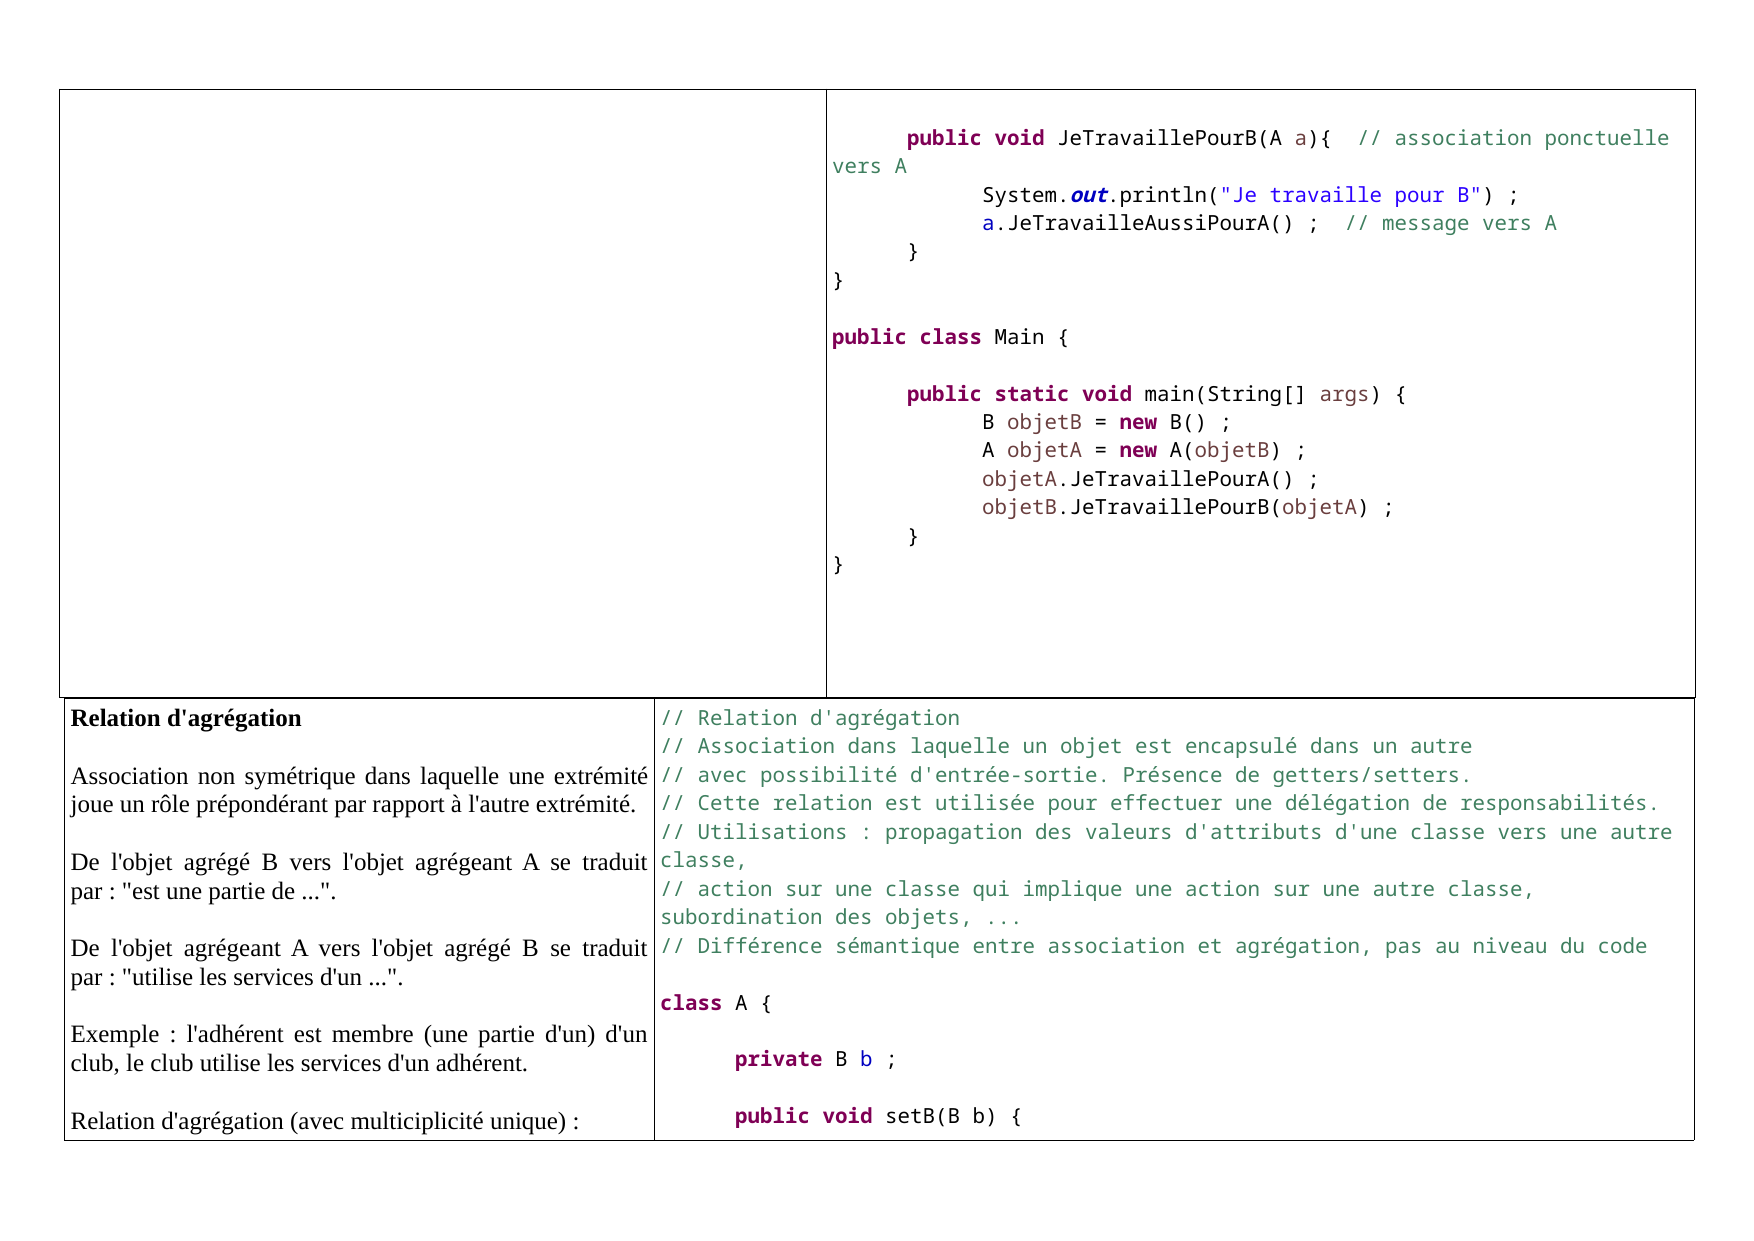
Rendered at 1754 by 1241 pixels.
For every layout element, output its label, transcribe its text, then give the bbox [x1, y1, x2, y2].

table_header Relation d'agrégation Association non symétrique dans laquelle une extrémité joue un rôle prépondérant par rapport à l'autre extrémité. De l'objet agrégé B vers l'objet agrégeant A se traduit par : "est une partie de ...". De l'objet agrégeant A vers l'objet agrégé B se traduit par : "utilise les services d'un ...". Exemple : l'adhérent est membre (une partie d'un) d'un club, le club utilise les services d'un adhérent. Relation d'agrégation (avec multiciplicité unique) : [65, 699, 654, 1140]
table_header public void JeTravaillePourB(A a){ // association ponctuelle vers A System.out.println("Je travaille pour B") ; a.JeTravailleAussiPourA() ; // message vers A } } public class Main { public static void main(String[] args) { B objetB = new B() ; A objetA = new A(objetB) ; objetA.JeTravaillePourA() ; objetB.JeTravaillePourB(objetA) ; } } [827, 90, 1695, 697]
table_header [60, 90, 826, 697]
table_header // Relation d'agrégation // Association dans laquelle un objet est encapsulé dans un autre // avec possibilité d'entrée-sortie. Présence de getters/setters. // Cette relation est utilisée pour effectuer une délégation de responsabilités. // Utilisations : propagation des valeurs d'attributs d'une classe vers une autre classe, // action sur une classe qui implique une action sur une autre classe, subordination des objets, ... // Différence sémantique entre association et agrégation, pas au niveau du code class A { private B b ; public void setB(B b) { [655, 699, 1694, 1140]
